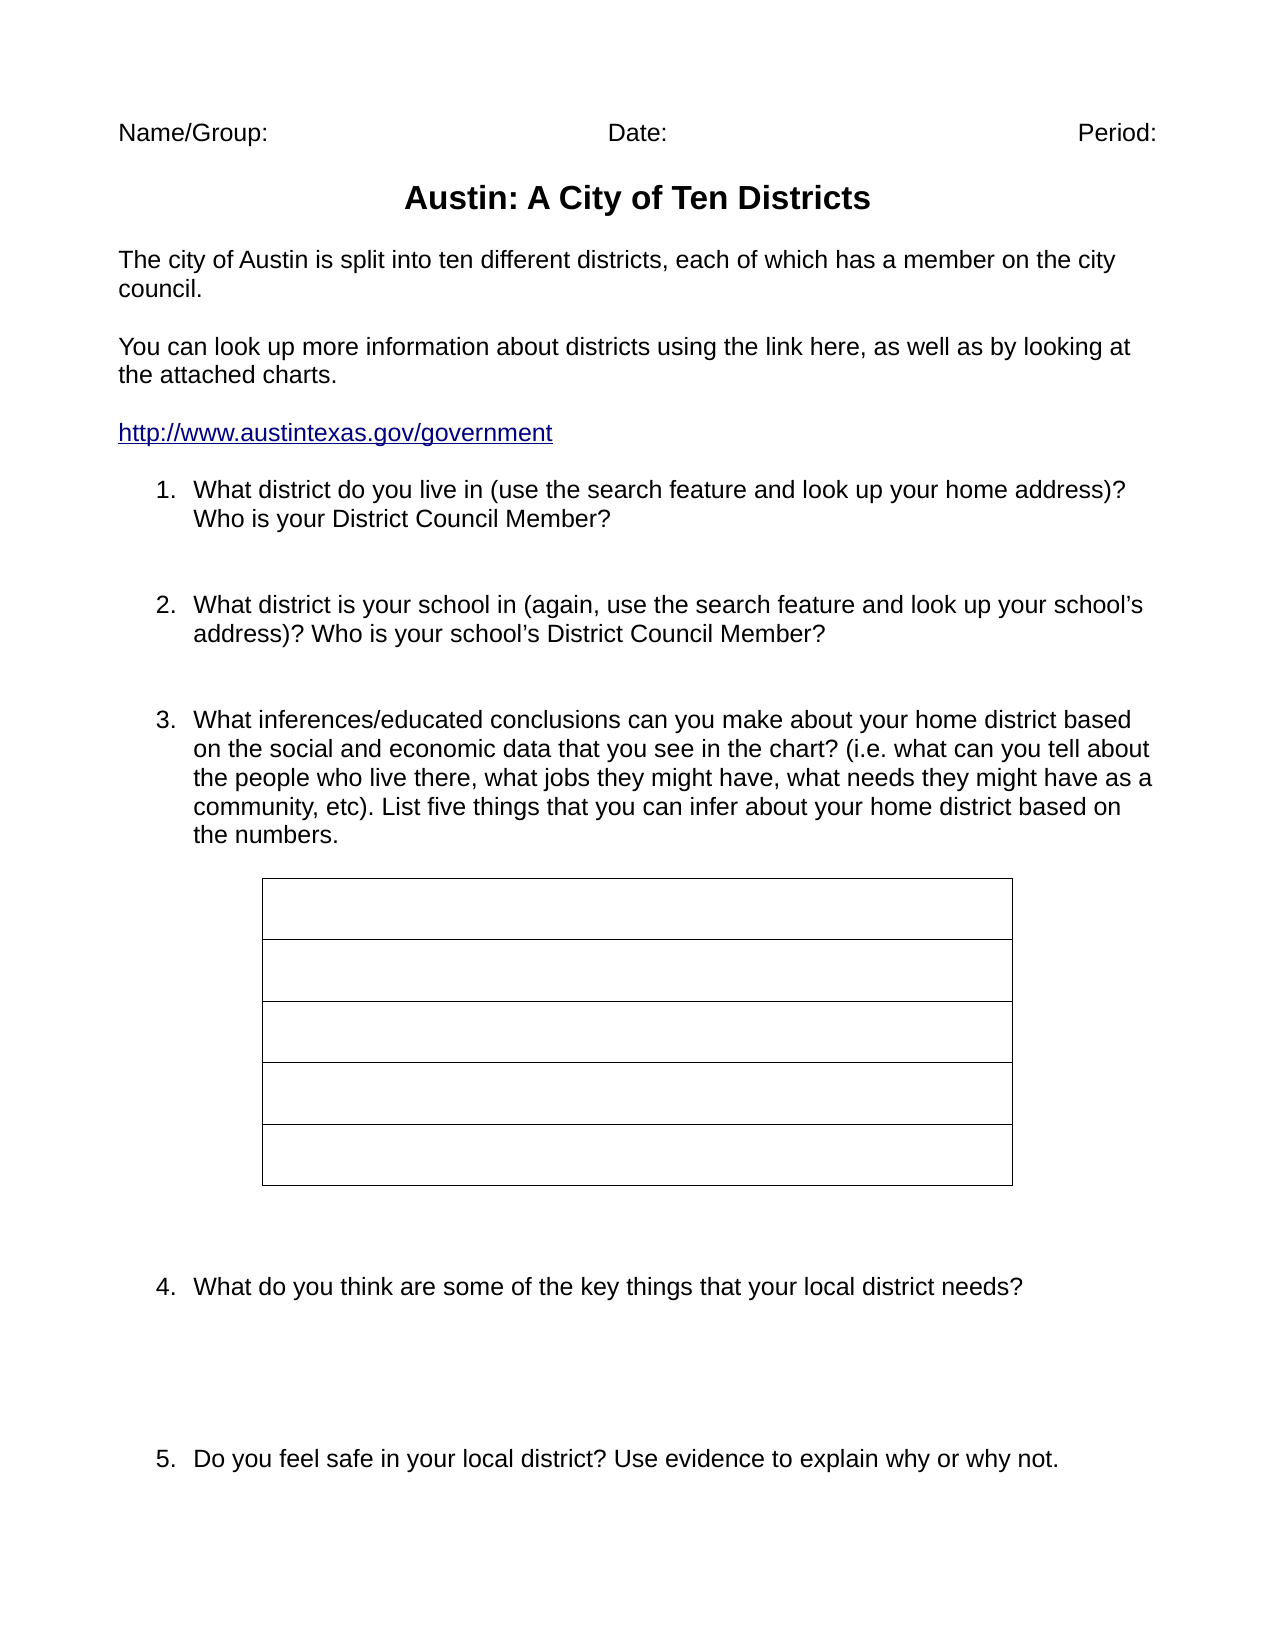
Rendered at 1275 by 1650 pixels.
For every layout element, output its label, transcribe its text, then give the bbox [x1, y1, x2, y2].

list Do you feel safe in your local district? Use evidence to explain why or why not. [156, 1444, 1157, 1473]
text http://www.austintexas.gov/government [118, 418, 1157, 447]
table_cell [263, 1125, 1012, 1185]
text Austin: A City of Ten Districts [118, 178, 1157, 217]
table_header [263, 879, 1012, 939]
table_cell [263, 1063, 1012, 1124]
table_cell [263, 1002, 1012, 1062]
text You can look up more information about districts using the link here, as well as by looking at the attached charts. [118, 332, 1157, 389]
list What do you think are some of the key things that your local district needs? [156, 1271, 1157, 1300]
list What district do you live in (use the search feature and look up your home address)? Who is your District Council Member? [156, 475, 1157, 533]
list What inferences/educated conclusions can you make about your home district based on the social and economic data that you see in the chart? (i.e. what can you tell about the people who live there, what jobs they might have, what needs they might have as a community, etc). List five things that you can infer about your home district based on the numbers. [156, 705, 1157, 849]
list What district is your school in (again, use the search feature and look up your school’s address)? Who is your school’s District Council Member? [156, 590, 1157, 648]
text The city of Austin is split into ten different districts, each of which has a member on the city council. [118, 245, 1157, 303]
table_cell [263, 940, 1012, 1001]
